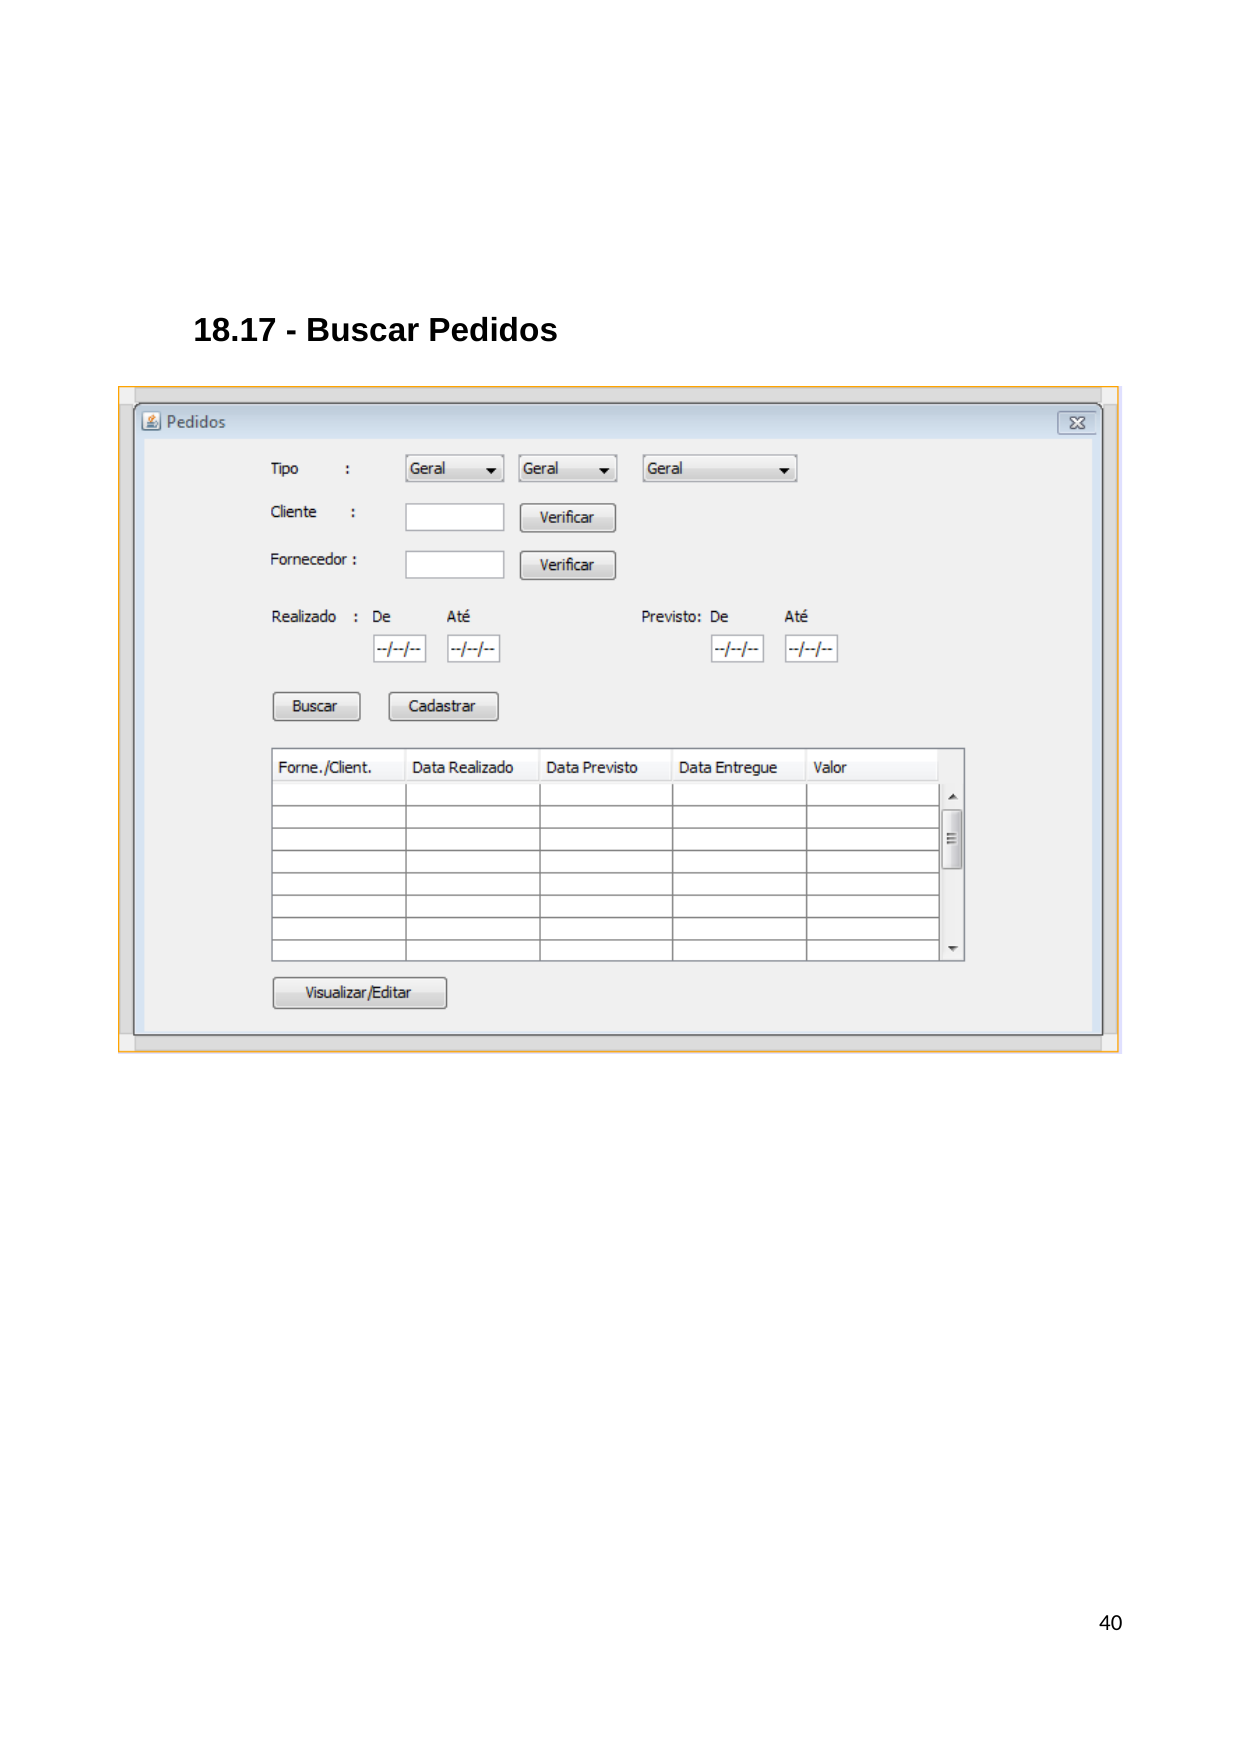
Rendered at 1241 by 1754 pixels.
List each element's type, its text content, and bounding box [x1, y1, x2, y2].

text 18.17 - Buscar Pedidos [118, 310, 1122, 348]
picture [118, 386, 1123, 1054]
